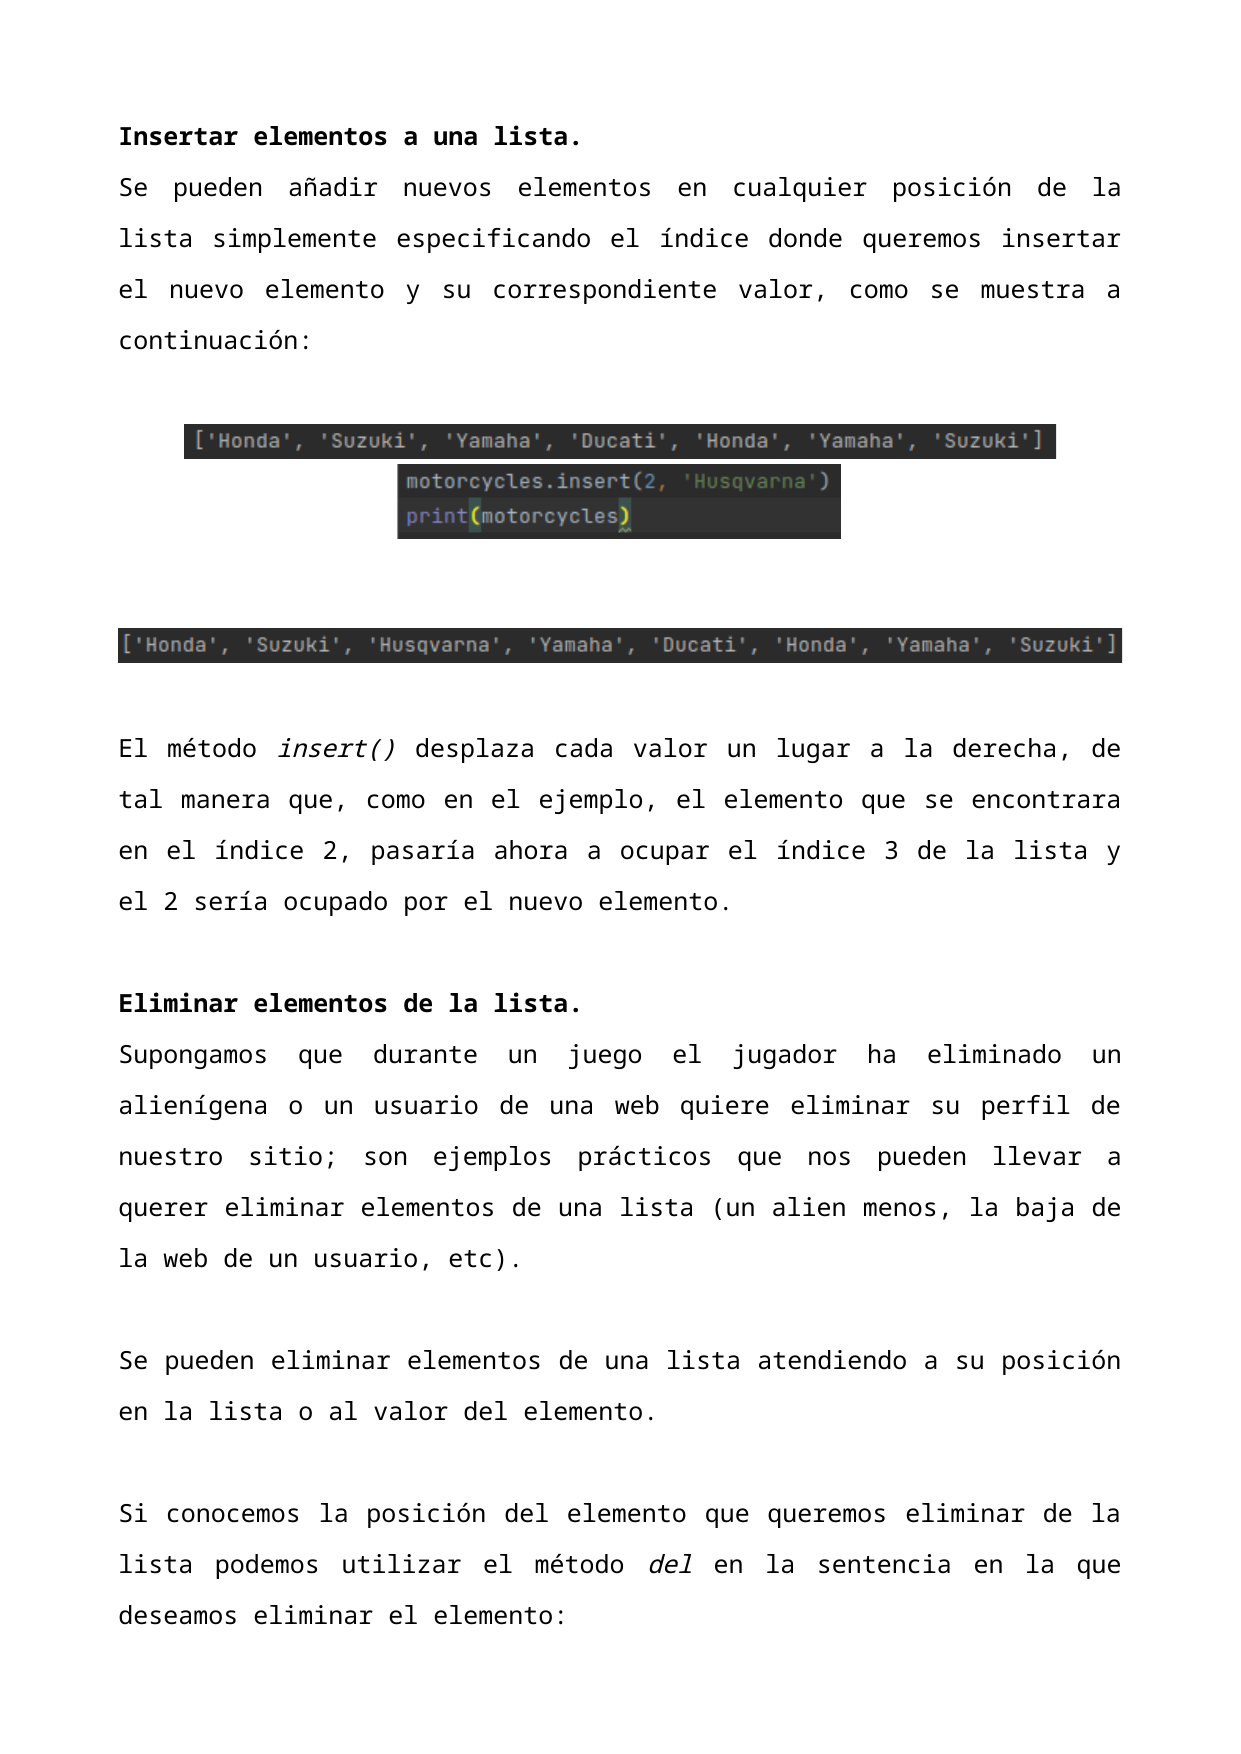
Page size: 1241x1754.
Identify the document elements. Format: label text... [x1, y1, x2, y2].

text El método insert() desplaza cada valor un lugar a la derecha, de tal manera que, como en el ejemplo, el elemento que se encontrara en el índice 2, pasaría ahora a ocupar el índice 3 de la lista y el 2 sería ocupado por el nuevo elemento. [118, 730, 1122, 917]
text Si conocemos la posición del elemento que queremos eliminar de la lista podemos utilizar el método del en la sentencia en la que deseamos eliminar el elemento: [118, 1496, 1122, 1632]
picture [118, 628, 1123, 663]
text Supongamos que durante un juego el jugador ha eliminado un alienígena o un usuario de una web quiere eliminar su perfil de nuestro sitio; son ejemplos prácticos que nos pueden llevar a querer eliminar elementos de una lista (un alien menos, la baja de la web de un usuario, etc). [118, 1037, 1122, 1275]
text Se pueden añadir nuevos elementos en cualquier posición de la lista simplemente especificando el índice donde queremos insertar el nuevo elemento y su correspondiente valor, como se muestra a continuación: [118, 169, 1122, 356]
text Insertar elementos a una lista. [118, 118, 1122, 152]
picture [397, 464, 841, 539]
text Eliminar elementos de la lista. [118, 986, 1122, 1019]
text Se pueden eliminar elementos de una lista atendiendo a su posición en la lista o al valor del elemento. [118, 1343, 1122, 1428]
picture [184, 424, 1057, 459]
